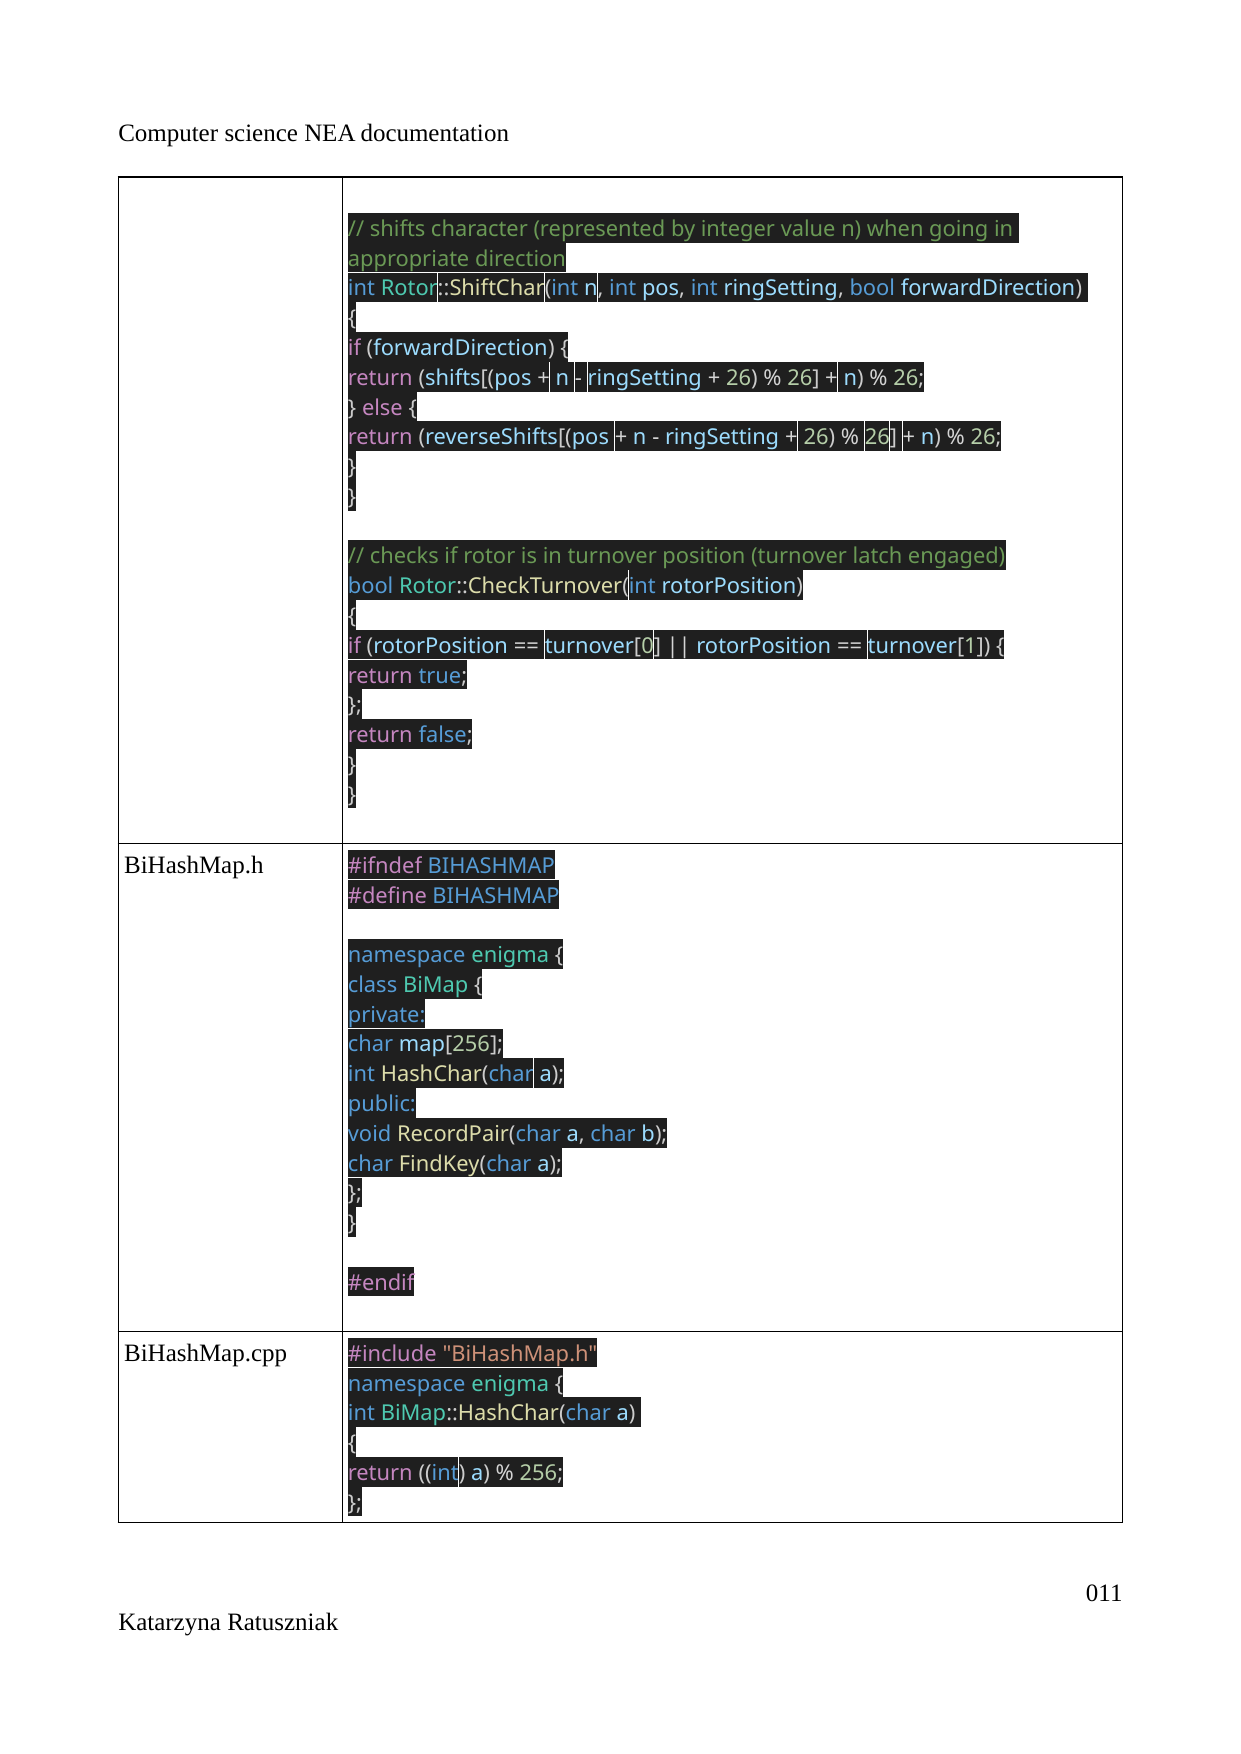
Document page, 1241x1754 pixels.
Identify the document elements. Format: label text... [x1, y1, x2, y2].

table_cell BiHashMap.cpp [119, 1332, 342, 1522]
table_cell BiHashMap.h [119, 844, 342, 1331]
table_cell #include "BiHashMap.h" namespace enigma { int BiMap::HashChar(char a) { return ((int) a) % 256; }; [343, 1332, 1122, 1522]
table_cell // shifts character (represented by integer value n) when going in appropriate direction int Rotor::ShiftChar(int n, int pos, int ringSetting, bool forwardDirection) { if (forwardDirection) { return (shifts[(pos + n - ringSetting + 26) % 26] + n) % 26; } else { return (reverseShifts[(pos + n - ringSetting + 26) % 26] + n) % 26; } } // checks if rotor is in turnover position (turnover latch engaged) bool Rotor::CheckTurnover(int rotorPosition) { if (rotorPosition == turnover[0] || rotorPosition == turnover[1]) { return true; }; return false; } } [343, 178, 1122, 843]
table_cell [119, 178, 342, 843]
table_cell #ifndef BIHASHMAP #define BIHASHMAP namespace enigma { class BiMap { private: char map[256]; int HashChar(char a); public: void RecordPair(char a, char b); char FindKey(char a); }; } #endif [343, 844, 1122, 1331]
